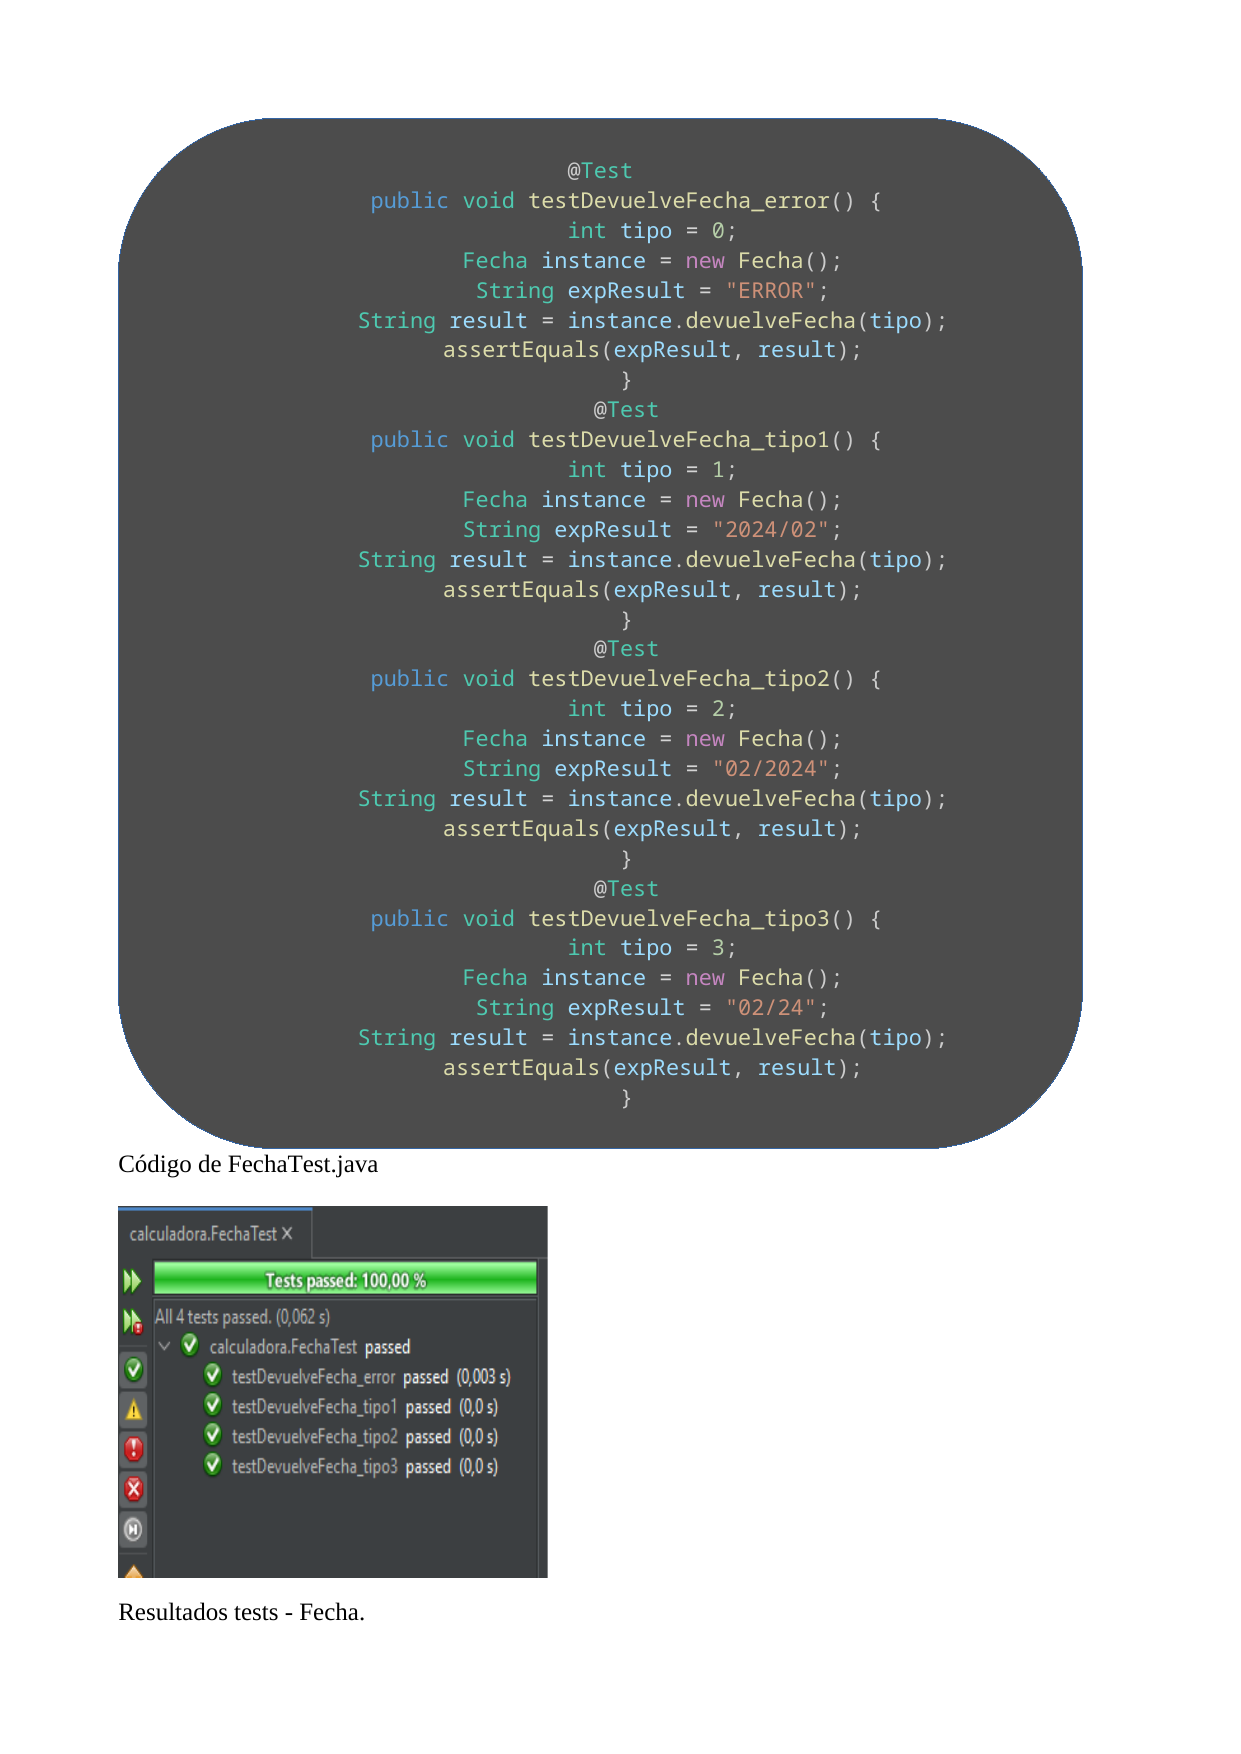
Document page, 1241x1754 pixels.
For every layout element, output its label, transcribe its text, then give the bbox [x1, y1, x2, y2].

picture [118, 1206, 548, 1578]
text Código de FechaTest.java [118, 1149, 1122, 1178]
text Resultados tests - Fecha. [118, 1597, 1122, 1626]
